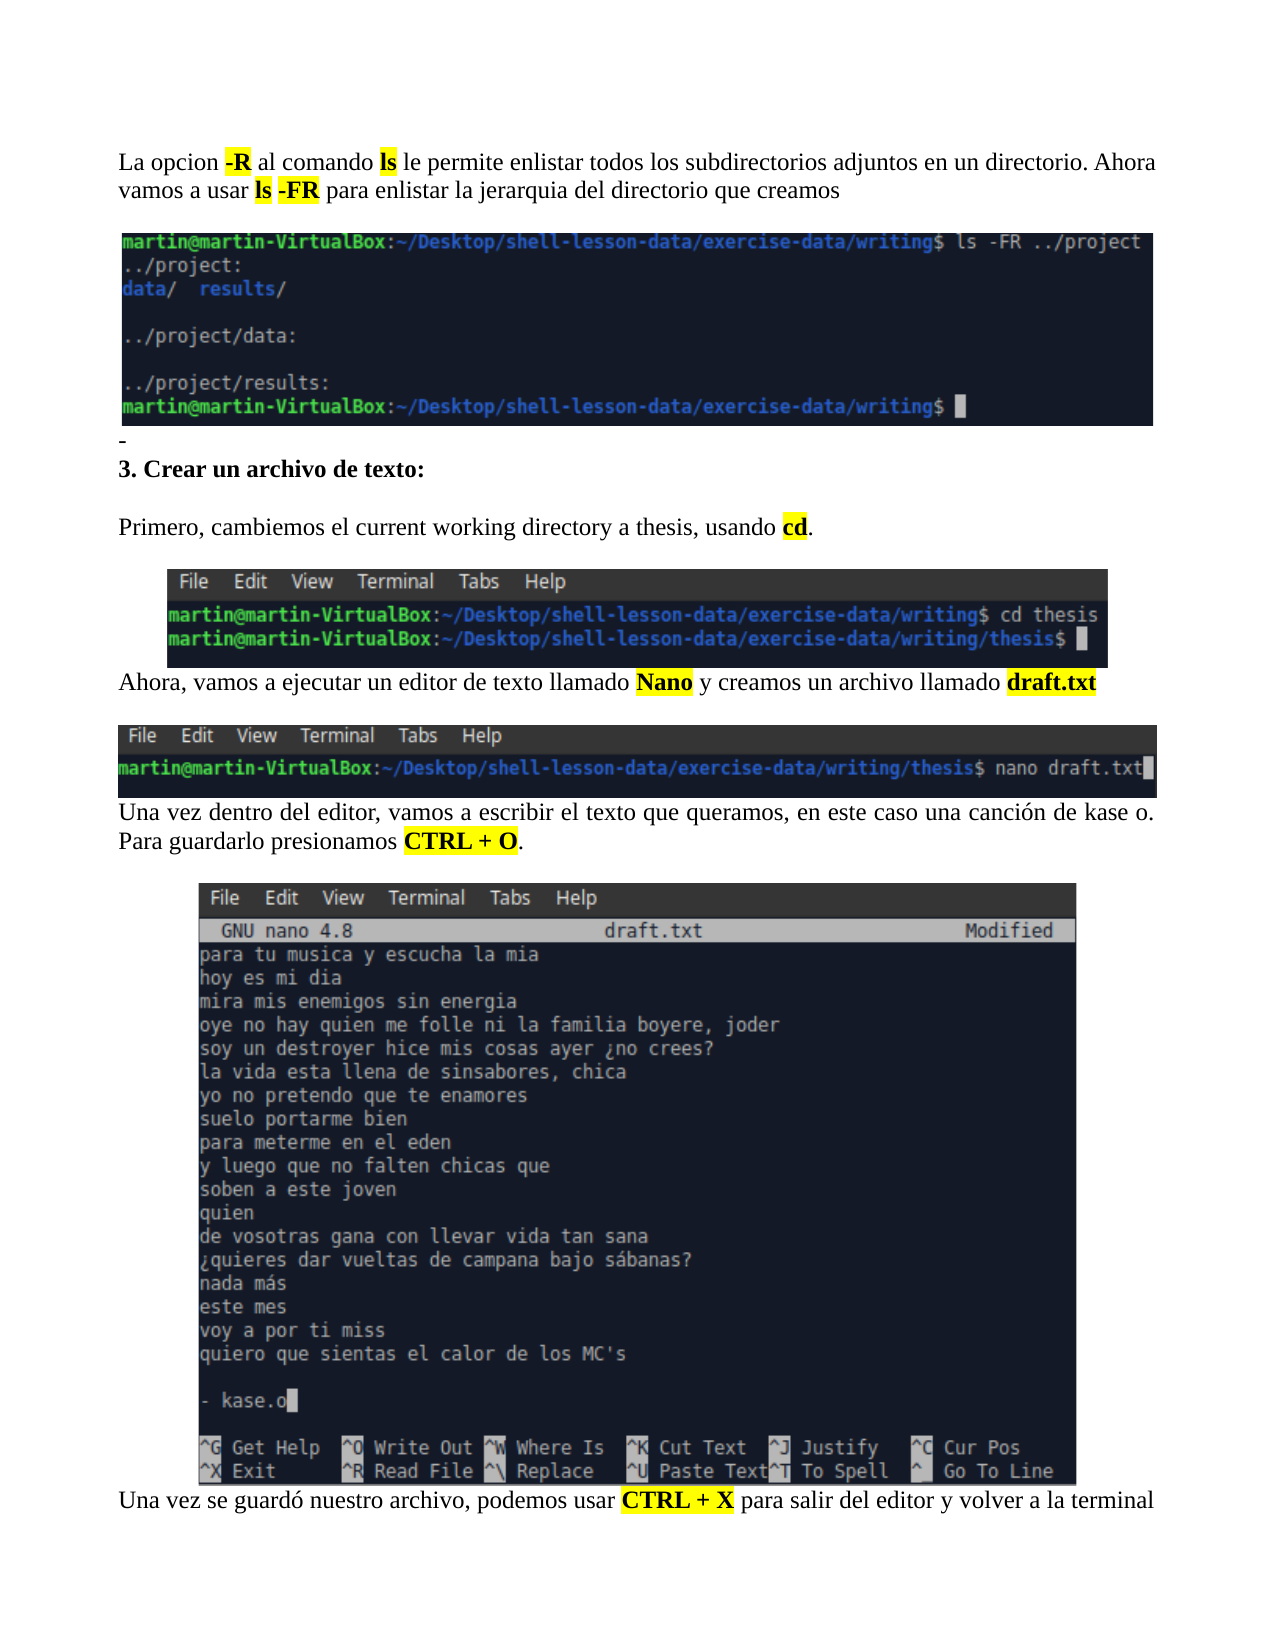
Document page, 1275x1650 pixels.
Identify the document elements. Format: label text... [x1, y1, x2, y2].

text - [118, 233, 1157, 454]
text Primero, cambiemos el current working directory a thesis, usando cd. [118, 512, 1157, 540]
text La opcion -R al comando ls le permite enlistar todos los subdirectorios adjuntos en un directorio. Ahora vamos a usar ls -FR para enlistar la jerarquia del directorio que creamos [118, 147, 1157, 204]
picture [118, 725, 1157, 798]
text Ahora, vamos a ejecutar un editor de texto llamado Nano y creamos un archivo llamado draft.txt [118, 569, 1157, 696]
picture [121, 233, 1154, 426]
picture [167, 569, 1108, 668]
text 3. Crear un archivo de texto: [118, 454, 1157, 483]
picture [198, 883, 1077, 1486]
text Una vez dentro del editor, vamos a escribir el texto que queramos, en este caso una canción de kase o. Para guardarlo presionamos CTRL + O. [118, 798, 1157, 855]
text Una vez se guardó nuestro archivo, podemos usar CTRL + X para salir del editor y volver a la terminal [118, 884, 1157, 1514]
